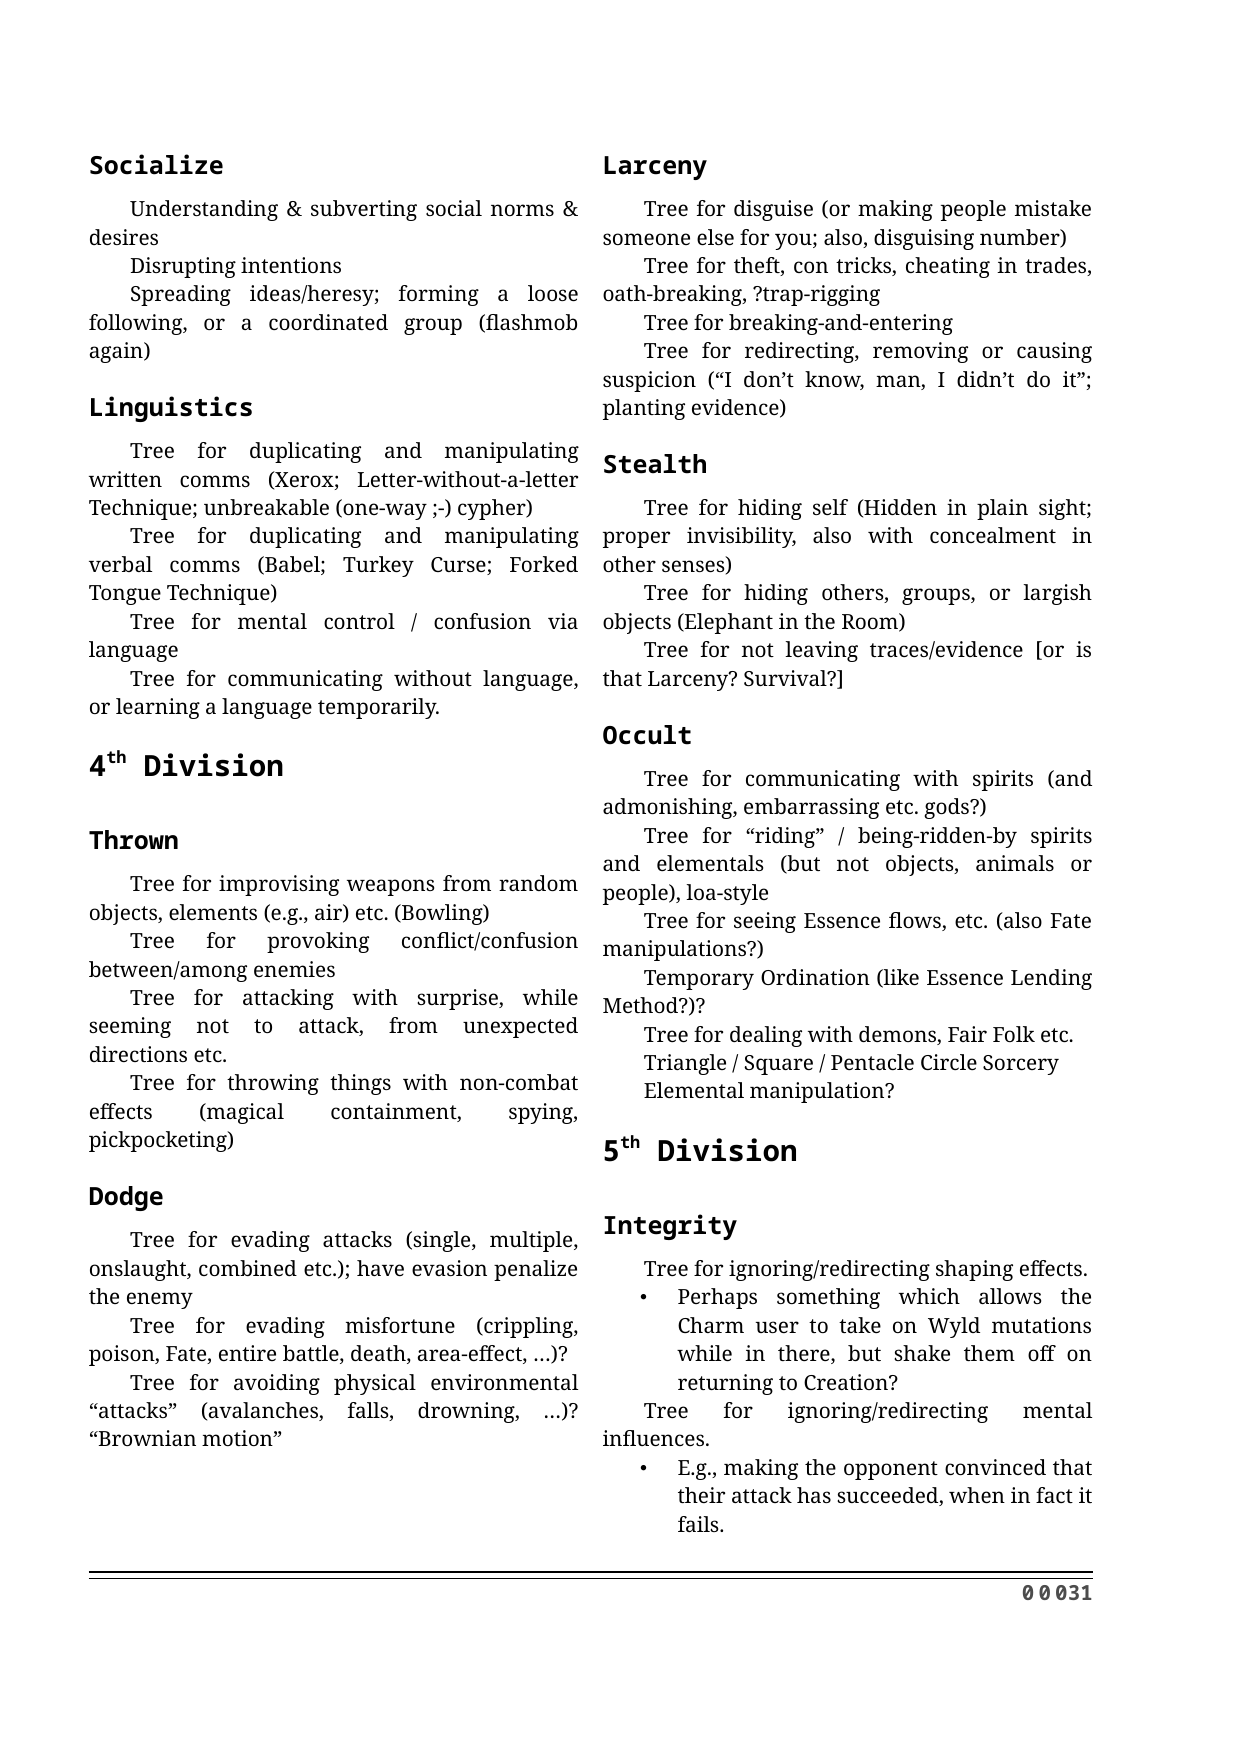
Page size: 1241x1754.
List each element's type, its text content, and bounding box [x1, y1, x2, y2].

subtitle Thrown [88, 823, 579, 857]
text Tree for mental control / confusion via language [88, 607, 579, 664]
text Tree for communicating without language, or learning a language temporarily. [88, 664, 579, 721]
list E.g., making the opponent convinced that their attack has succeeded, when in fact it fails. [640, 1453, 1093, 1538]
text Spreading ideas/heresy; forming a loose following, or a coordinated group (flashmob again) [88, 279, 579, 365]
text Tree for disguise (or making people mistake someone else for you; also, disguising number) [602, 194, 1093, 251]
text Disrupting intentions [88, 251, 579, 279]
text Tree for “riding” / being-ridden-by spirits and elementals (but not objects, animals or people), loa-style [602, 821, 1093, 906]
text Tree for not leaving traces/evidence [or is that Larceny? Survival?] [602, 635, 1093, 692]
text Tree for avoiding physical environmental “attacks” (avalanches, falls, drowning, …)? “Brownian motion” [88, 1368, 579, 1453]
text Tree for improvising weapons from random objects, elements (e.g., air) etc. (Bowling) [88, 869, 579, 926]
text Tree for breaking-and-entering [602, 308, 1093, 336]
text Tree for evading attacks (single, multiple, onslaught, combined etc.); have evasion penalize the enemy [88, 1225, 579, 1311]
text Tree for duplicating and manipulating written comms (Xerox; Letter-without-a-letter Technique; unbreakable (one-way ;-) cypher) [88, 436, 579, 522]
list Perhaps something which allows the Charm user to take on Wyld mutations while in there, but shake them off on returning to Creation? [640, 1282, 1093, 1396]
subtitle Linguistics [88, 390, 579, 424]
text Tree for redirecting, removing or causing suspicion (“I don’t know, man, I didn’t do it”; planting evidence) [602, 336, 1093, 422]
text Understanding & subverting social norms & desires [88, 194, 579, 251]
text Tree for seeing Essence flows, etc. (also Fate manipulations?) [602, 906, 1093, 963]
subtitle 5th Division [602, 1130, 1093, 1170]
text Temporary Ordination (like Essence Lending Method?)? [602, 963, 1093, 1020]
text Tree for hiding others, groups, or largish objects (Elephant in the Room) [602, 578, 1093, 635]
subtitle Occult [602, 717, 1093, 751]
subtitle 4th Division [88, 746, 579, 785]
text Tree for duplicating and manipulating verbal comms (Babel; Turkey Curse; Forked Tongue Technique) [88, 522, 579, 607]
text Tree for ignoring/redirecting shaping effects. [602, 1254, 1093, 1282]
text Tree for dealing with demons, Fair Folk etc. [602, 1020, 1093, 1048]
text Tree for provoking conflict/confusion between/among enemies [88, 926, 579, 983]
subtitle Larceny [602, 148, 1093, 182]
text Tree for attacking with surprise, while seeming not to attack, from unexpected directions etc. [88, 983, 579, 1068]
text Tree for theft, con tricks, cheating in trades, oath-breaking, ?trap-rigging [602, 251, 1093, 308]
text Tree for communicating with spirits (and admonishing, embarrassing etc. gods?) [602, 764, 1093, 821]
text Tree for evading misfortune (crippling, poison, Fate, entire battle, death, area-effect, …)? [88, 1311, 579, 1368]
subtitle Socialize [88, 148, 579, 182]
text Tree for hiding self (Hidden in plain sight; proper invisibility, also with concealment in other senses) [602, 493, 1093, 578]
text Triangle / Square / Pentacle Circle Sorcery [602, 1048, 1093, 1077]
text Tree for throwing things with non-combat effects (magical containment, spying, pickpocketing) [88, 1068, 579, 1154]
subtitle Integrity [602, 1207, 1093, 1241]
subtitle Stealth [602, 447, 1093, 481]
text Tree for ignoring/redirecting mental influences. [602, 1396, 1093, 1453]
subtitle Dodge [88, 1179, 579, 1213]
text Elemental manipulation? [602, 1077, 1093, 1105]
